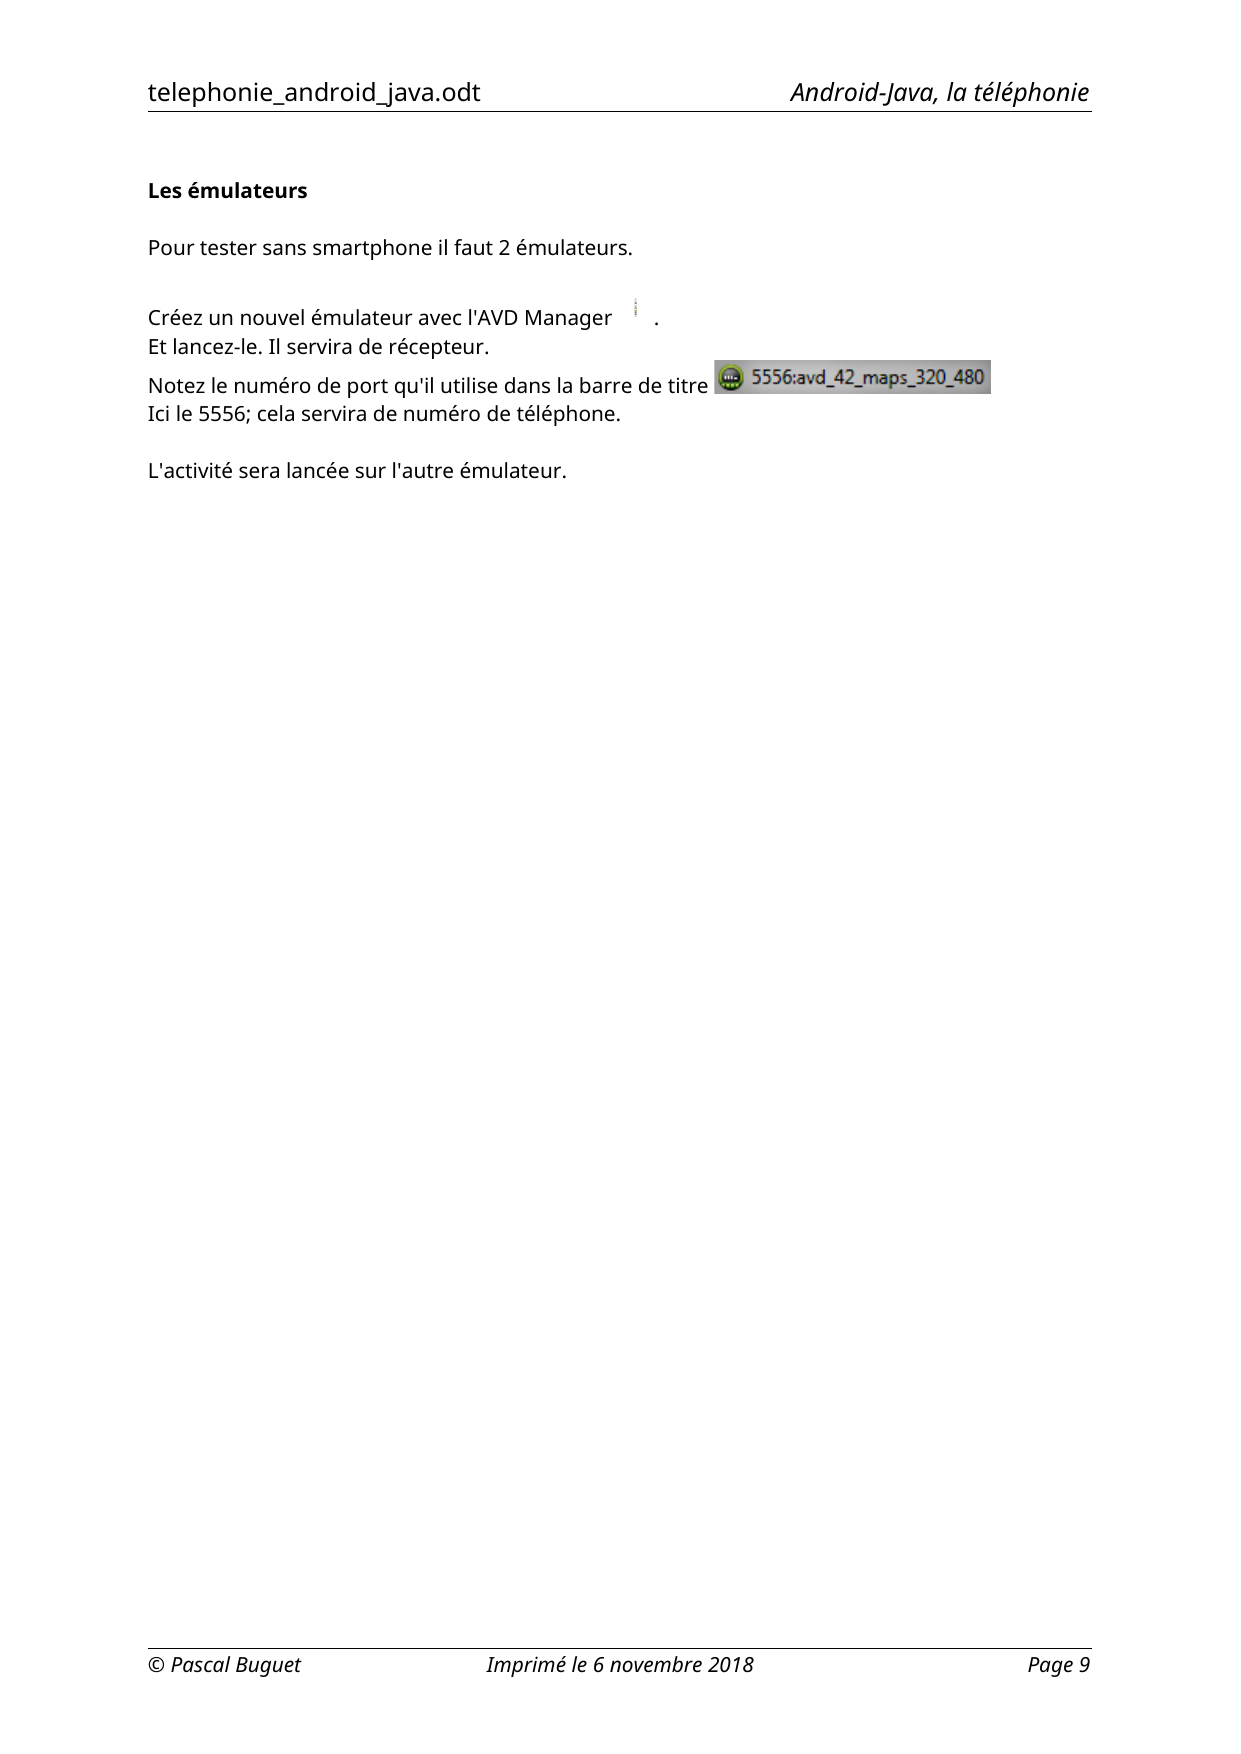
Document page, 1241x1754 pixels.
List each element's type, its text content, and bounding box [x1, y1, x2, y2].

text Créez un nouvel émulateur avec l'AVD Manager . [148, 290, 1092, 332]
text Les émulateurs [148, 176, 1092, 204]
text Et lancez-le. Il servira de récepteur. [148, 332, 1092, 360]
text L'activité sera lancée sur l'autre émulateur. [148, 456, 1092, 485]
text Pour tester sans smartphone il faut 2 émulateurs. [148, 233, 1092, 261]
text Notez le numéro de port qu'il utilise dans la barre de titre [148, 360, 1092, 399]
text Ici le 5556; cela servira de numéro de téléphone. [148, 399, 1092, 428]
picture [714, 360, 991, 394]
